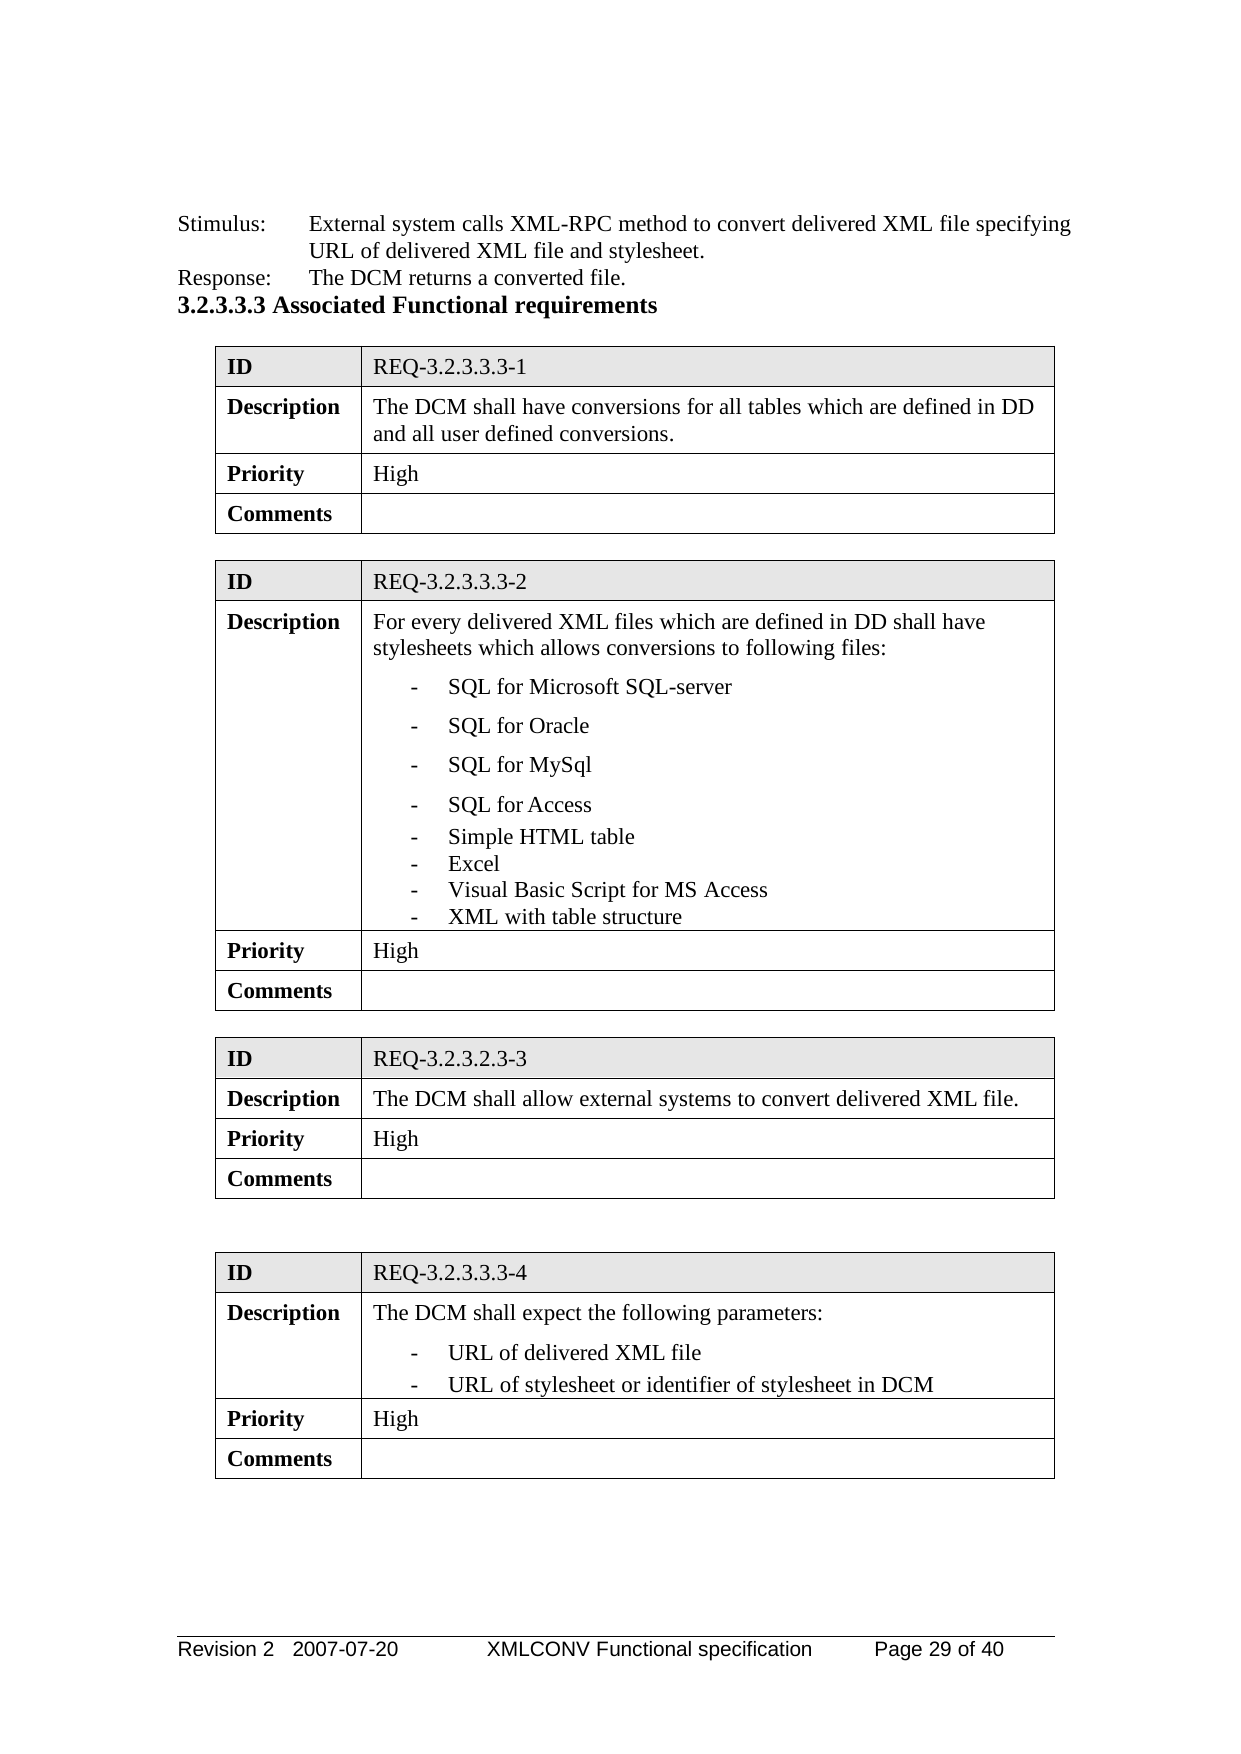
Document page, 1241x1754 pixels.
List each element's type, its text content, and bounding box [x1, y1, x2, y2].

table_cell Comments [216, 1439, 361, 1478]
table_cell [362, 494, 1054, 533]
table_cell Description [216, 1293, 361, 1398]
subtitle 3.2.3.3.3 Associated Functional requirements [177, 290, 1092, 319]
table_cell High [362, 1119, 1054, 1158]
table_cell High [362, 931, 1054, 969]
table_cell Priority [216, 454, 361, 492]
table_cell [362, 1159, 1054, 1198]
table_cell Description [216, 601, 361, 929]
text Stimulus: External system calls XML-RPC method to convert delivered XML file specifying URL of delivered XML file and stylesheet. [177, 210, 1092, 263]
table_header ID [216, 347, 361, 386]
table_cell The DCM shall have conversions for all tables which are defined in DD and all user defined conversions. [362, 387, 1054, 452]
table_header ID [216, 1253, 361, 1292]
table_cell High [362, 1399, 1054, 1438]
table_header REQ-3.2.3.3.3-4 [362, 1253, 1054, 1292]
table_cell Comments [216, 971, 361, 1010]
table_cell The DCM shall allow external systems to convert delivered XML file. [362, 1079, 1054, 1117]
text Response: The DCM returns a converted file. [177, 263, 1092, 290]
table_header REQ-3.2.3.3.3-1 [362, 347, 1054, 386]
table_header ID [216, 561, 361, 600]
table_cell Description [216, 387, 361, 452]
table_cell Priority [216, 931, 361, 969]
table_header REQ-3.2.3.2.3-3 [362, 1038, 1054, 1077]
table_cell High [362, 454, 1054, 492]
table_cell Comments [216, 1159, 361, 1198]
table_cell [362, 1439, 1054, 1478]
table_header REQ-3.2.3.3.3-2 [362, 561, 1054, 600]
table_cell Priority [216, 1399, 361, 1438]
table_cell [362, 971, 1054, 1010]
table_cell Comments [216, 494, 361, 533]
table_cell For every delivered XML files which are defined in DD shall have stylesheets which allows conversions to following files: SQL for Microsoft SQL-server SQL for Oracle SQL for MySql SQL for Access Simple HTML table Excel Visual Basic Script for MS Access XML with table structure [362, 601, 1054, 929]
table_cell Priority [216, 1119, 361, 1158]
table_cell The DCM shall expect the following parameters: URL of delivered XML file URL of stylesheet or identifier of stylesheet in DCM [362, 1293, 1054, 1398]
table_header ID [216, 1038, 361, 1077]
table_cell Description [216, 1079, 361, 1117]
